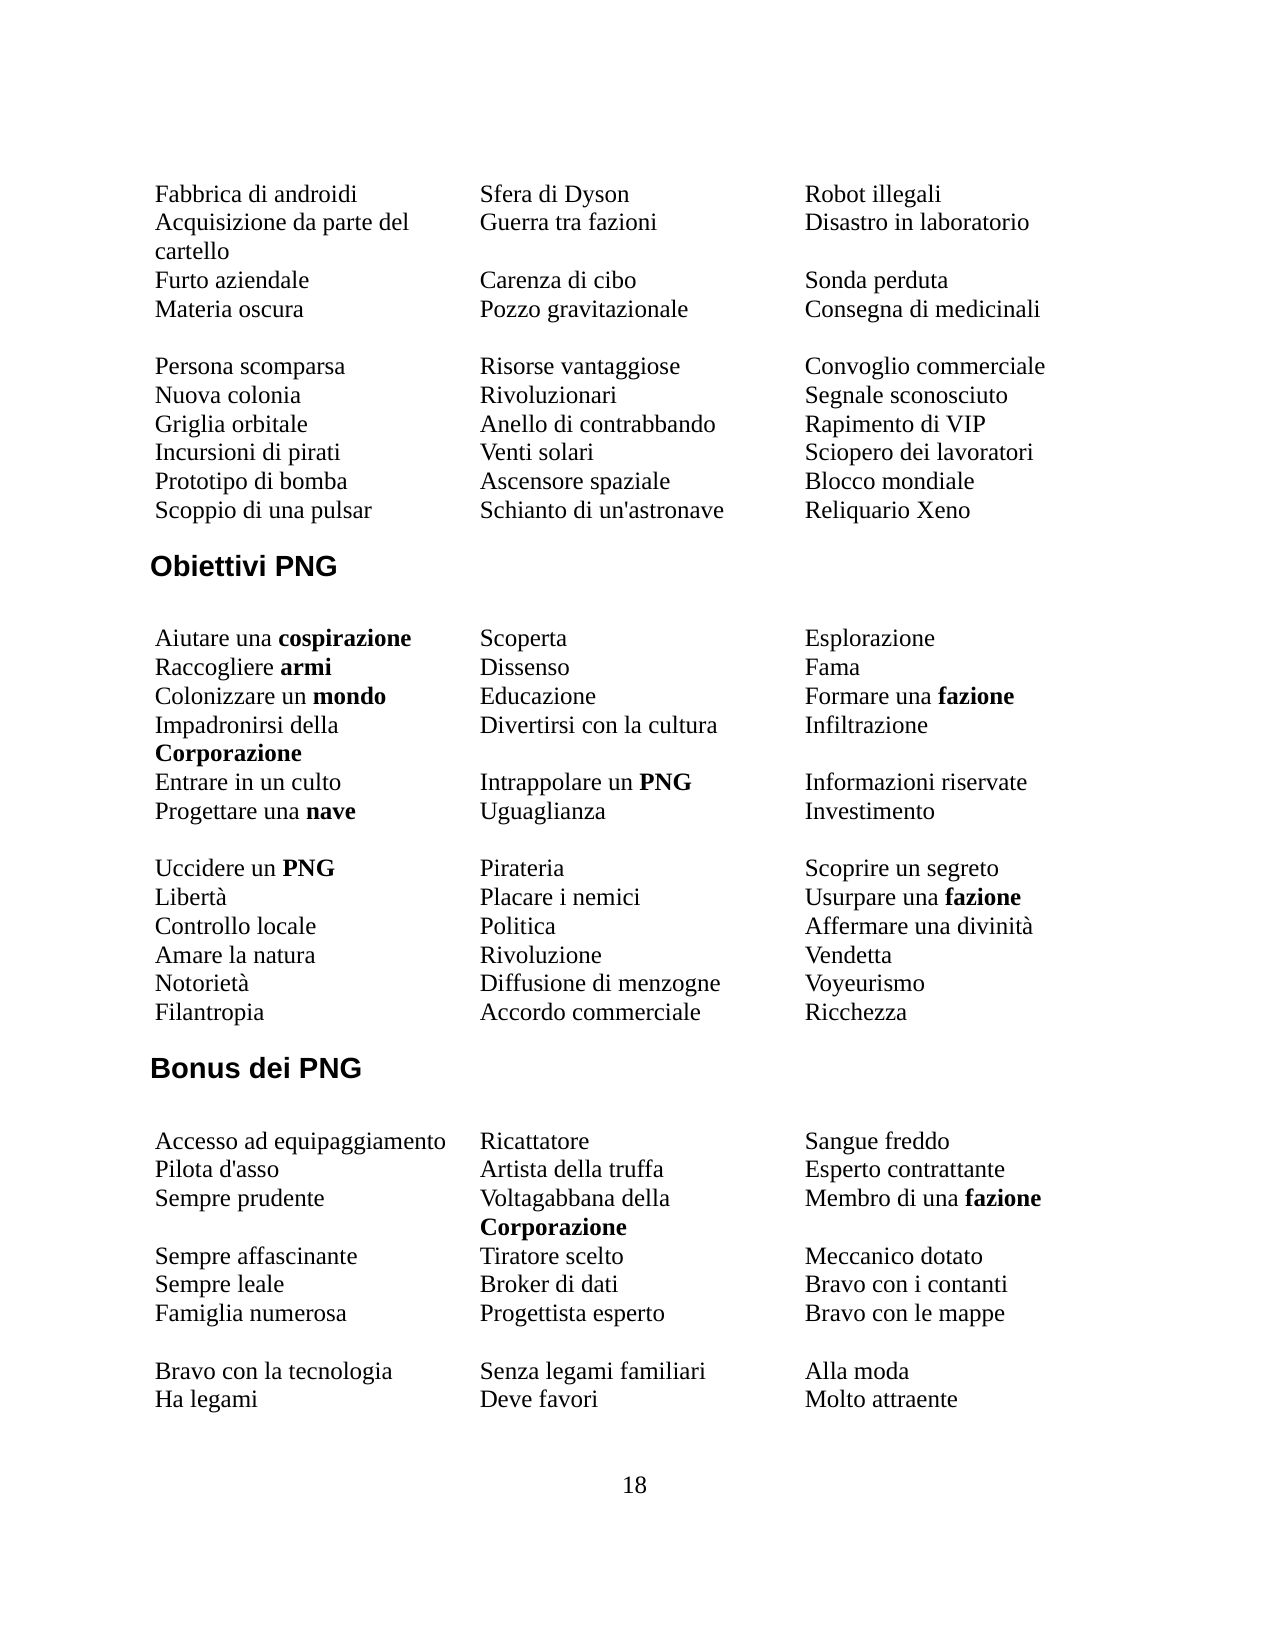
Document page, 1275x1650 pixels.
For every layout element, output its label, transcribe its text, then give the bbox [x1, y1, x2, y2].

table_cell Vendetta [800, 940, 1125, 968]
table_header [800, 1097, 1125, 1126]
table_cell Tiratore scelto [475, 1241, 800, 1269]
table_cell Sempre affascinante [150, 1241, 475, 1269]
table_cell Segnale sconosciuto [800, 380, 1125, 409]
table_header [800, 150, 1125, 179]
table_cell Uccidere un PNG [150, 854, 475, 882]
table_cell Ascensore spaziale [475, 466, 800, 495]
table_cell Progettare una nave [150, 796, 475, 825]
table_cell Libertà [150, 882, 475, 911]
table_cell Risorse vantaggiose [475, 351, 800, 380]
table_cell Voltagabbana della Corporazione [475, 1183, 800, 1241]
table_cell Acquisizione da parte del cartello [150, 208, 475, 265]
table_header [150, 1097, 475, 1126]
table_cell Molto attraente [800, 1385, 1125, 1413]
table_cell Investimento [800, 796, 1125, 825]
table_cell Educazione [475, 681, 800, 710]
table_cell [475, 1327, 800, 1356]
table_cell Accesso ad equipaggiamento [150, 1126, 475, 1154]
table_cell Pirateria [475, 854, 800, 882]
table_header [150, 595, 475, 623]
table_cell Materia oscura [150, 294, 475, 322]
table_header [475, 1097, 800, 1126]
table_cell Sangue freddo [800, 1126, 1125, 1154]
table_cell Formare una fazione [800, 681, 1125, 710]
table_cell [800, 323, 1125, 351]
table_cell Pilota d'asso [150, 1155, 475, 1183]
table_cell Deve favori [475, 1385, 800, 1413]
table_cell Scoperta [475, 624, 800, 652]
table_cell Rivoluzionari [475, 380, 800, 409]
table_cell Incursioni di pirati [150, 438, 475, 466]
table_cell Aiutare una cospirazione [150, 624, 475, 652]
table_cell Bravo con la tecnologia [150, 1356, 475, 1384]
table_cell Carenza di cibo [475, 265, 800, 294]
table_cell Bravo con i contanti [800, 1270, 1125, 1298]
table_cell Famiglia numerosa [150, 1298, 475, 1327]
table_cell Infiltrazione [800, 710, 1125, 767]
table_cell Scoprire un segreto [800, 854, 1125, 882]
table_cell Sempre prudente [150, 1183, 475, 1241]
table_cell Placare i nemici [475, 882, 800, 911]
table_cell Notorietà [150, 969, 475, 997]
table_cell Robot illegali [800, 179, 1125, 207]
table_cell Usurpare una fazione [800, 882, 1125, 911]
table_header [475, 595, 800, 623]
table_cell Entrare in un culto [150, 767, 475, 796]
table_cell Affermare una divinità [800, 911, 1125, 940]
table_cell Filantropia [150, 997, 475, 1026]
table_cell Voyeurismo [800, 969, 1125, 997]
table_cell Convoglio commerciale [800, 351, 1125, 380]
table_cell Persona scomparsa [150, 351, 475, 380]
table_cell [150, 825, 475, 853]
table_cell Meccanico dotato [800, 1241, 1125, 1269]
table_cell Colonizzare un mondo [150, 681, 475, 710]
table_cell Sonda perduta [800, 265, 1125, 294]
table_cell Pozzo gravitazionale [475, 294, 800, 322]
table_cell Sempre leale [150, 1270, 475, 1298]
table_cell Consegna di medicinali [800, 294, 1125, 322]
table_cell Scoppio di una pulsar [150, 495, 475, 524]
table_cell Senza legami familiari [475, 1356, 800, 1384]
table_cell Dissenso [475, 652, 800, 681]
table_header [150, 150, 475, 179]
table_cell Venti solari [475, 438, 800, 466]
table_cell Informazioni riservate [800, 767, 1125, 796]
table_cell Fama [800, 652, 1125, 681]
table_cell Reliquario Xeno [800, 495, 1125, 524]
table_cell [150, 1327, 475, 1356]
table_cell Divertirsi con la cultura [475, 710, 800, 767]
table_header [800, 595, 1125, 623]
table_cell Griglia orbitale [150, 409, 475, 437]
table_cell Schianto di un'astronave [475, 495, 800, 524]
table_cell [150, 323, 475, 351]
table_cell Furto aziendale [150, 265, 475, 294]
table_cell [475, 323, 800, 351]
table_cell [800, 825, 1125, 853]
subtitle Bonus dei PNG [150, 1051, 1125, 1084]
table_cell Ricattatore [475, 1126, 800, 1154]
table_cell Nuova colonia [150, 380, 475, 409]
table_cell Raccogliere armi [150, 652, 475, 681]
table_cell Disastro in laboratorio [800, 208, 1125, 265]
table_header [475, 150, 800, 179]
table_cell Accordo commerciale [475, 997, 800, 1026]
table_cell Ha legami [150, 1385, 475, 1413]
table_cell Artista della truffa [475, 1155, 800, 1183]
subtitle Obiettivi PNG [150, 549, 1125, 582]
table_cell Alla moda [800, 1356, 1125, 1384]
table_cell [475, 825, 800, 853]
table_cell Controllo locale [150, 911, 475, 940]
table_cell Broker di dati [475, 1270, 800, 1298]
table_cell [800, 1327, 1125, 1356]
table_cell Politica [475, 911, 800, 940]
table_cell Amare la natura [150, 940, 475, 968]
table_cell Fabbrica di androidi [150, 179, 475, 207]
table_cell Ricchezza [800, 997, 1125, 1026]
table_cell Progettista esperto [475, 1298, 800, 1327]
table_cell Anello di contrabbando [475, 409, 800, 437]
table_cell Impadronirsi della Corporazione [150, 710, 475, 767]
table_cell Membro di una fazione [800, 1183, 1125, 1241]
table_cell Diffusione di menzogne [475, 969, 800, 997]
table_cell Uguaglianza [475, 796, 800, 825]
table_cell Sfera di Dyson [475, 179, 800, 207]
table_cell Rivoluzione [475, 940, 800, 968]
table_cell Esperto contrattante [800, 1155, 1125, 1183]
table_cell Rapimento di VIP [800, 409, 1125, 437]
table_cell Guerra tra fazioni [475, 208, 800, 265]
table_cell Prototipo di bomba [150, 466, 475, 495]
table_cell Bravo con le mappe [800, 1298, 1125, 1327]
table_cell Blocco mondiale [800, 466, 1125, 495]
table_cell Intrappolare un PNG [475, 767, 800, 796]
table_cell Esplorazione [800, 624, 1125, 652]
table_cell Sciopero dei lavoratori [800, 438, 1125, 466]
